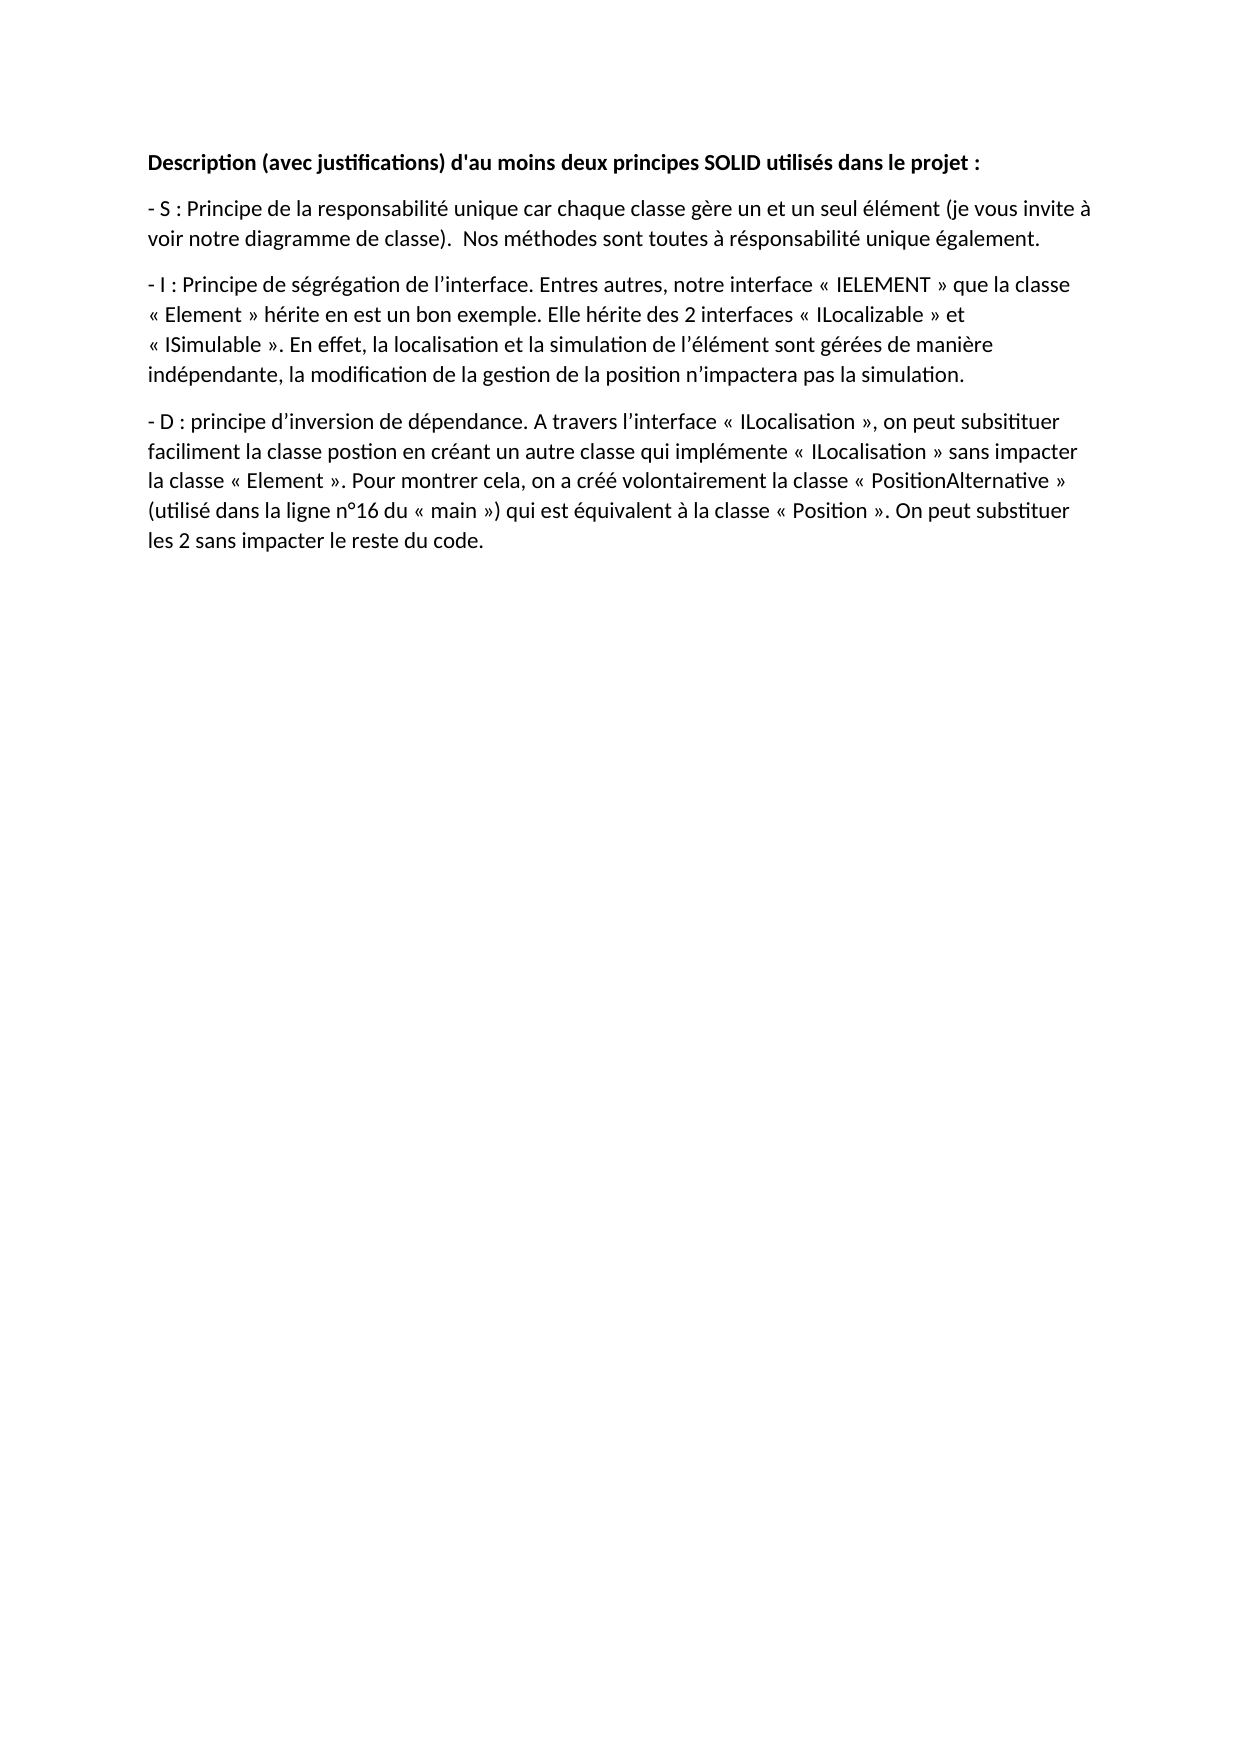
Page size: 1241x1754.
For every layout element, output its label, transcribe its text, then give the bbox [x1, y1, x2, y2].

text - S : Principe de la responsabilité unique car chaque classe gère un et un seul élément (je vous invite à voir notre diagramme de classe). Nos méthodes sont toutes à résponsabilité unique également. [148, 194, 1093, 252]
text - D : principe d’inversion de dépendance. A travers l’interface « ILocalisation », on peut subsitituer faciliment la classe postion en créant un autre classe qui implémente « ILocalisation » sans impacter la classe « Element ». Pour montrer cela, on a créé volontairement la classe « PositionAlternative » (utilisé dans la ligne n°16 du « main ») qui est équivalent à la classe « Position ». On peut substituer les 2 sans impacter le reste du code. [148, 407, 1093, 554]
text Description (avec justifications) d'au moins deux principes SOLID utilisés dans le projet : [148, 148, 1093, 176]
text - I : Principe de ségrégation de l’interface. Entres autres, notre interface « IELEMENT » que la classe « Element » hérite en est un bon exemple. Elle hérite des 2 interfaces « ILocalizable » et « ISimulable ». En effet, la localisation et la simulation de l’élément sont gérées de manière indépendante, la modification de la gestion de la position n’impactera pas la simulation. [148, 271, 1093, 388]
